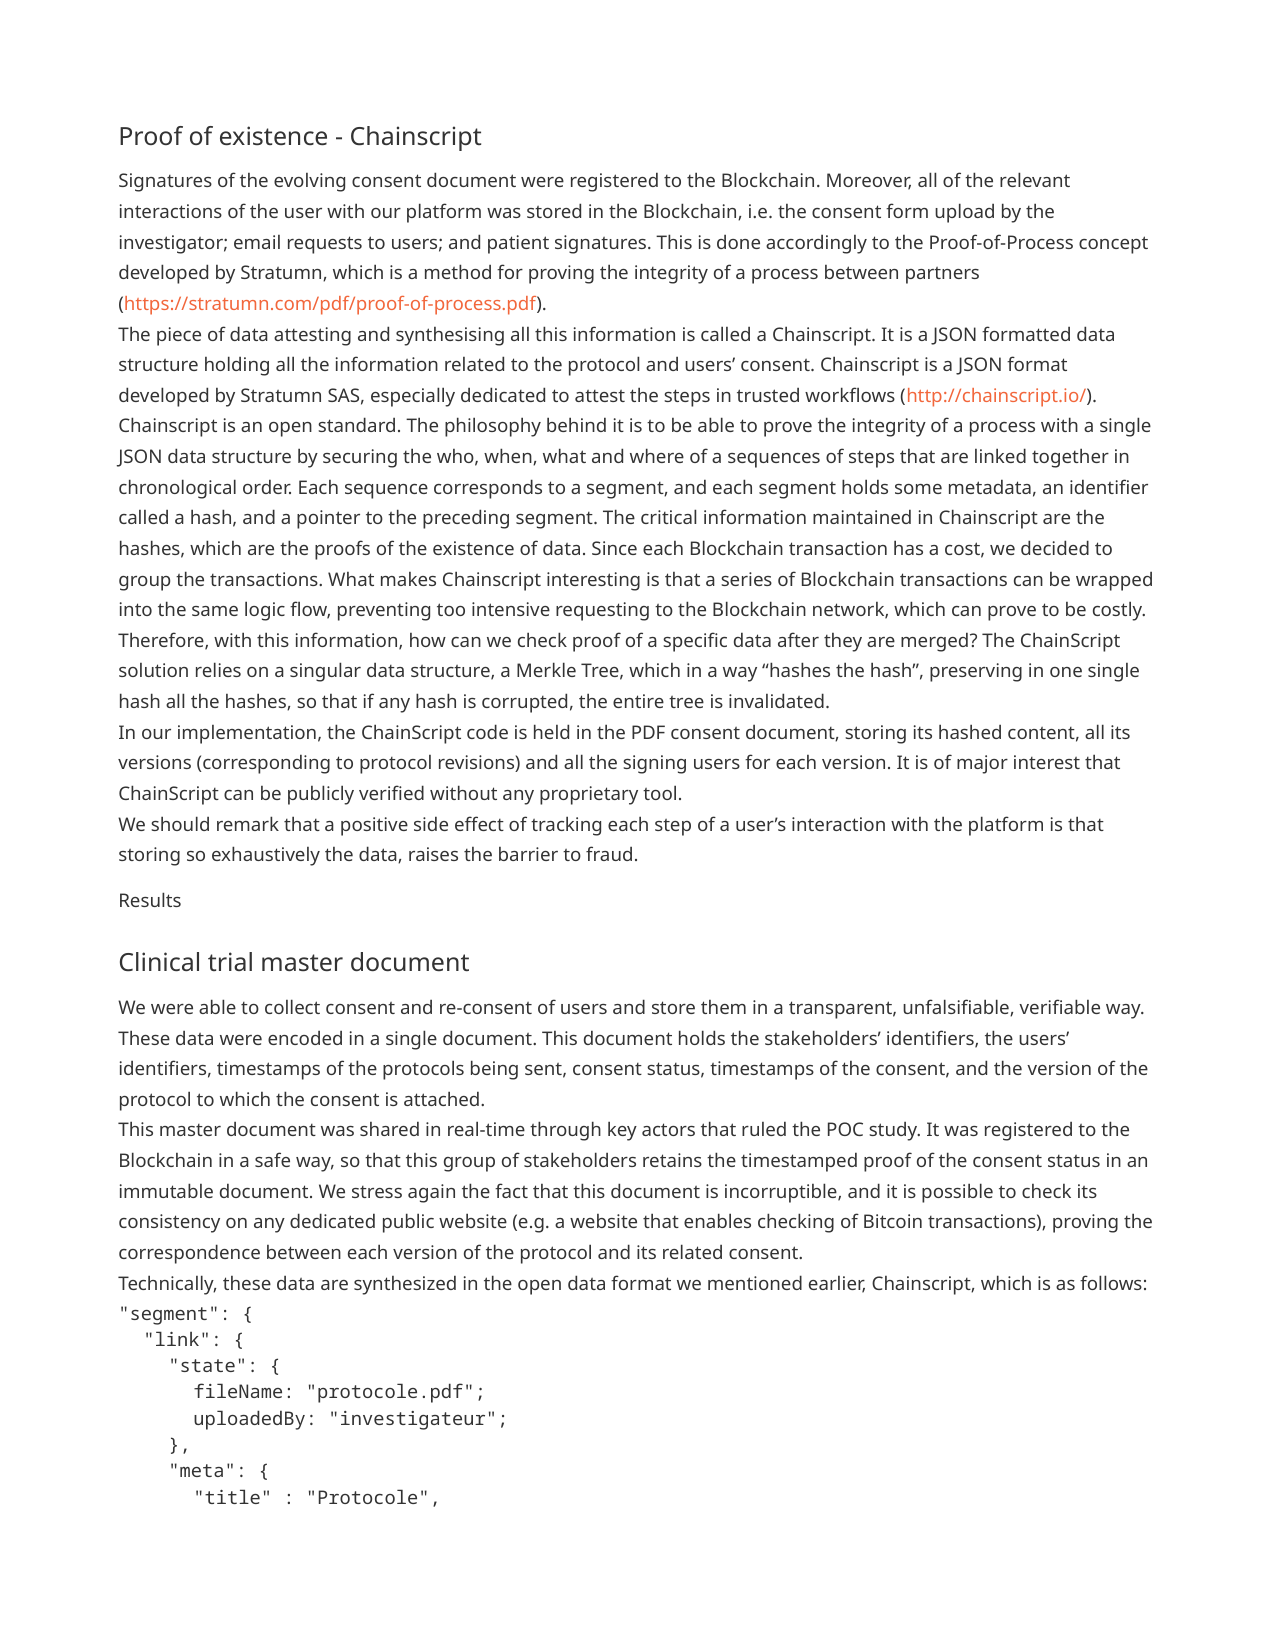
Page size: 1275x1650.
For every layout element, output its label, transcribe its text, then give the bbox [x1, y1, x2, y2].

text "state": { [118, 1352, 1157, 1379]
subtitle Results [118, 888, 1157, 913]
text In our implementation, the ChainScript code is held in the PDF consent document, storing its hashed content, all its versions (corresponding to protocol revisions) and all the signing users for each version. It is of major interest that ChainScript can be publicly verified without any proprietary tool. [118, 719, 1157, 806]
text Signatures of the evolving consent document were registered to the Blockchain. Moreover, all of the relevant interactions of the user with our platform was stored in the Blockchain, i.e. the consent form upload by the investigator; email requests to users; and patient signatures. This is done accordingly to the Proof-of-Process concept developed by Stratumn, which is a method for proving the integrity of a process between partners (https://stratumn.com/pdf/proof-of-process.pdf). [118, 168, 1157, 316]
text The piece of data attesting and synthesising all this information is called a Chainscript. It is a JSON formatted data structure holding all the information related to the protocol and users’ consent. Chainscript is a JSON format developed by Stratumn SAS, especially dedicated to attest the steps in trusted workflows (http://chainscript.io/). Chainscript is an open standard. The philosophy behind it is to be able to prove the integrity of a process with a single JSON data structure by securing the who, when, what and where of a sequences of steps that are linked together in chronological order. Each sequence corresponds to a segment, and each segment holds some metadata, an identifier called a hash, and a pointer to the preceding segment. The critical information maintained in Chainscript are the hashes, which are the proofs of the existence of data. Since each Blockchain transaction has a cost, we decided to group the transactions. What makes Chainscript interesting is that a series of Blockchain transactions can be wrapped into the same logic flow, preventing too intensive requesting to the Blockchain network, which can prove to be costly. [118, 321, 1157, 622]
text "link": { [118, 1326, 1157, 1352]
text }, [118, 1431, 1157, 1458]
subtitle Proof of existence - Chainscript [118, 118, 1157, 152]
text We should remark that a positive side effect of tracking each step of a user’s interaction with the platform is that storing so exhaustively the data, raises the barrier to fraud. [118, 811, 1157, 867]
text uploadedBy: "investigateur"; [118, 1405, 1157, 1431]
text "meta": { [118, 1458, 1157, 1484]
text "segment": { [118, 1301, 1157, 1326]
text This master document was shared in real-time through key actors that ruled the POC study. It was registered to the Blockchain in a safe way, so that this group of stakeholders retains the timestamped proof of the consent status in an immutable document. We stress again the fact that this document is incorruptible, and it is possible to check its consistency on any dedicated public website (e.g. a website that enables checking of Bitcoin transactions), proving the correspondence between each version of the protocol and its related consent. [118, 1117, 1157, 1265]
text Therefore, with this information, how can we check proof of a specific data after they are merged? The ChainScript solution relies on a singular data structure, a Merkle Tree, which in a way “hashes the hash”, preserving in one single hash all the hashes, so that if any hash is corrupted, the entire tree is invalidated. [118, 627, 1157, 714]
text "title" : "Protocole", [118, 1484, 1157, 1511]
subtitle Clinical trial master document [118, 944, 1157, 979]
text Technically, these data are synthesized in the open data format we mentioned earlier, Chainscript, which is as follows: [118, 1270, 1157, 1295]
text We were able to collect consent and re-consent of users and store them in a transparent, unfalsifiable, verifiable way. These data were encoded in a single document. This document holds the stakeholders’ identifiers, the users’ identifiers, timestamps of the protocols being sent, consent status, timestamps of the consent, and the version of the protocol to which the consent is attached. [118, 994, 1157, 1112]
text fileName: "protocole.pdf"; [118, 1379, 1157, 1405]
